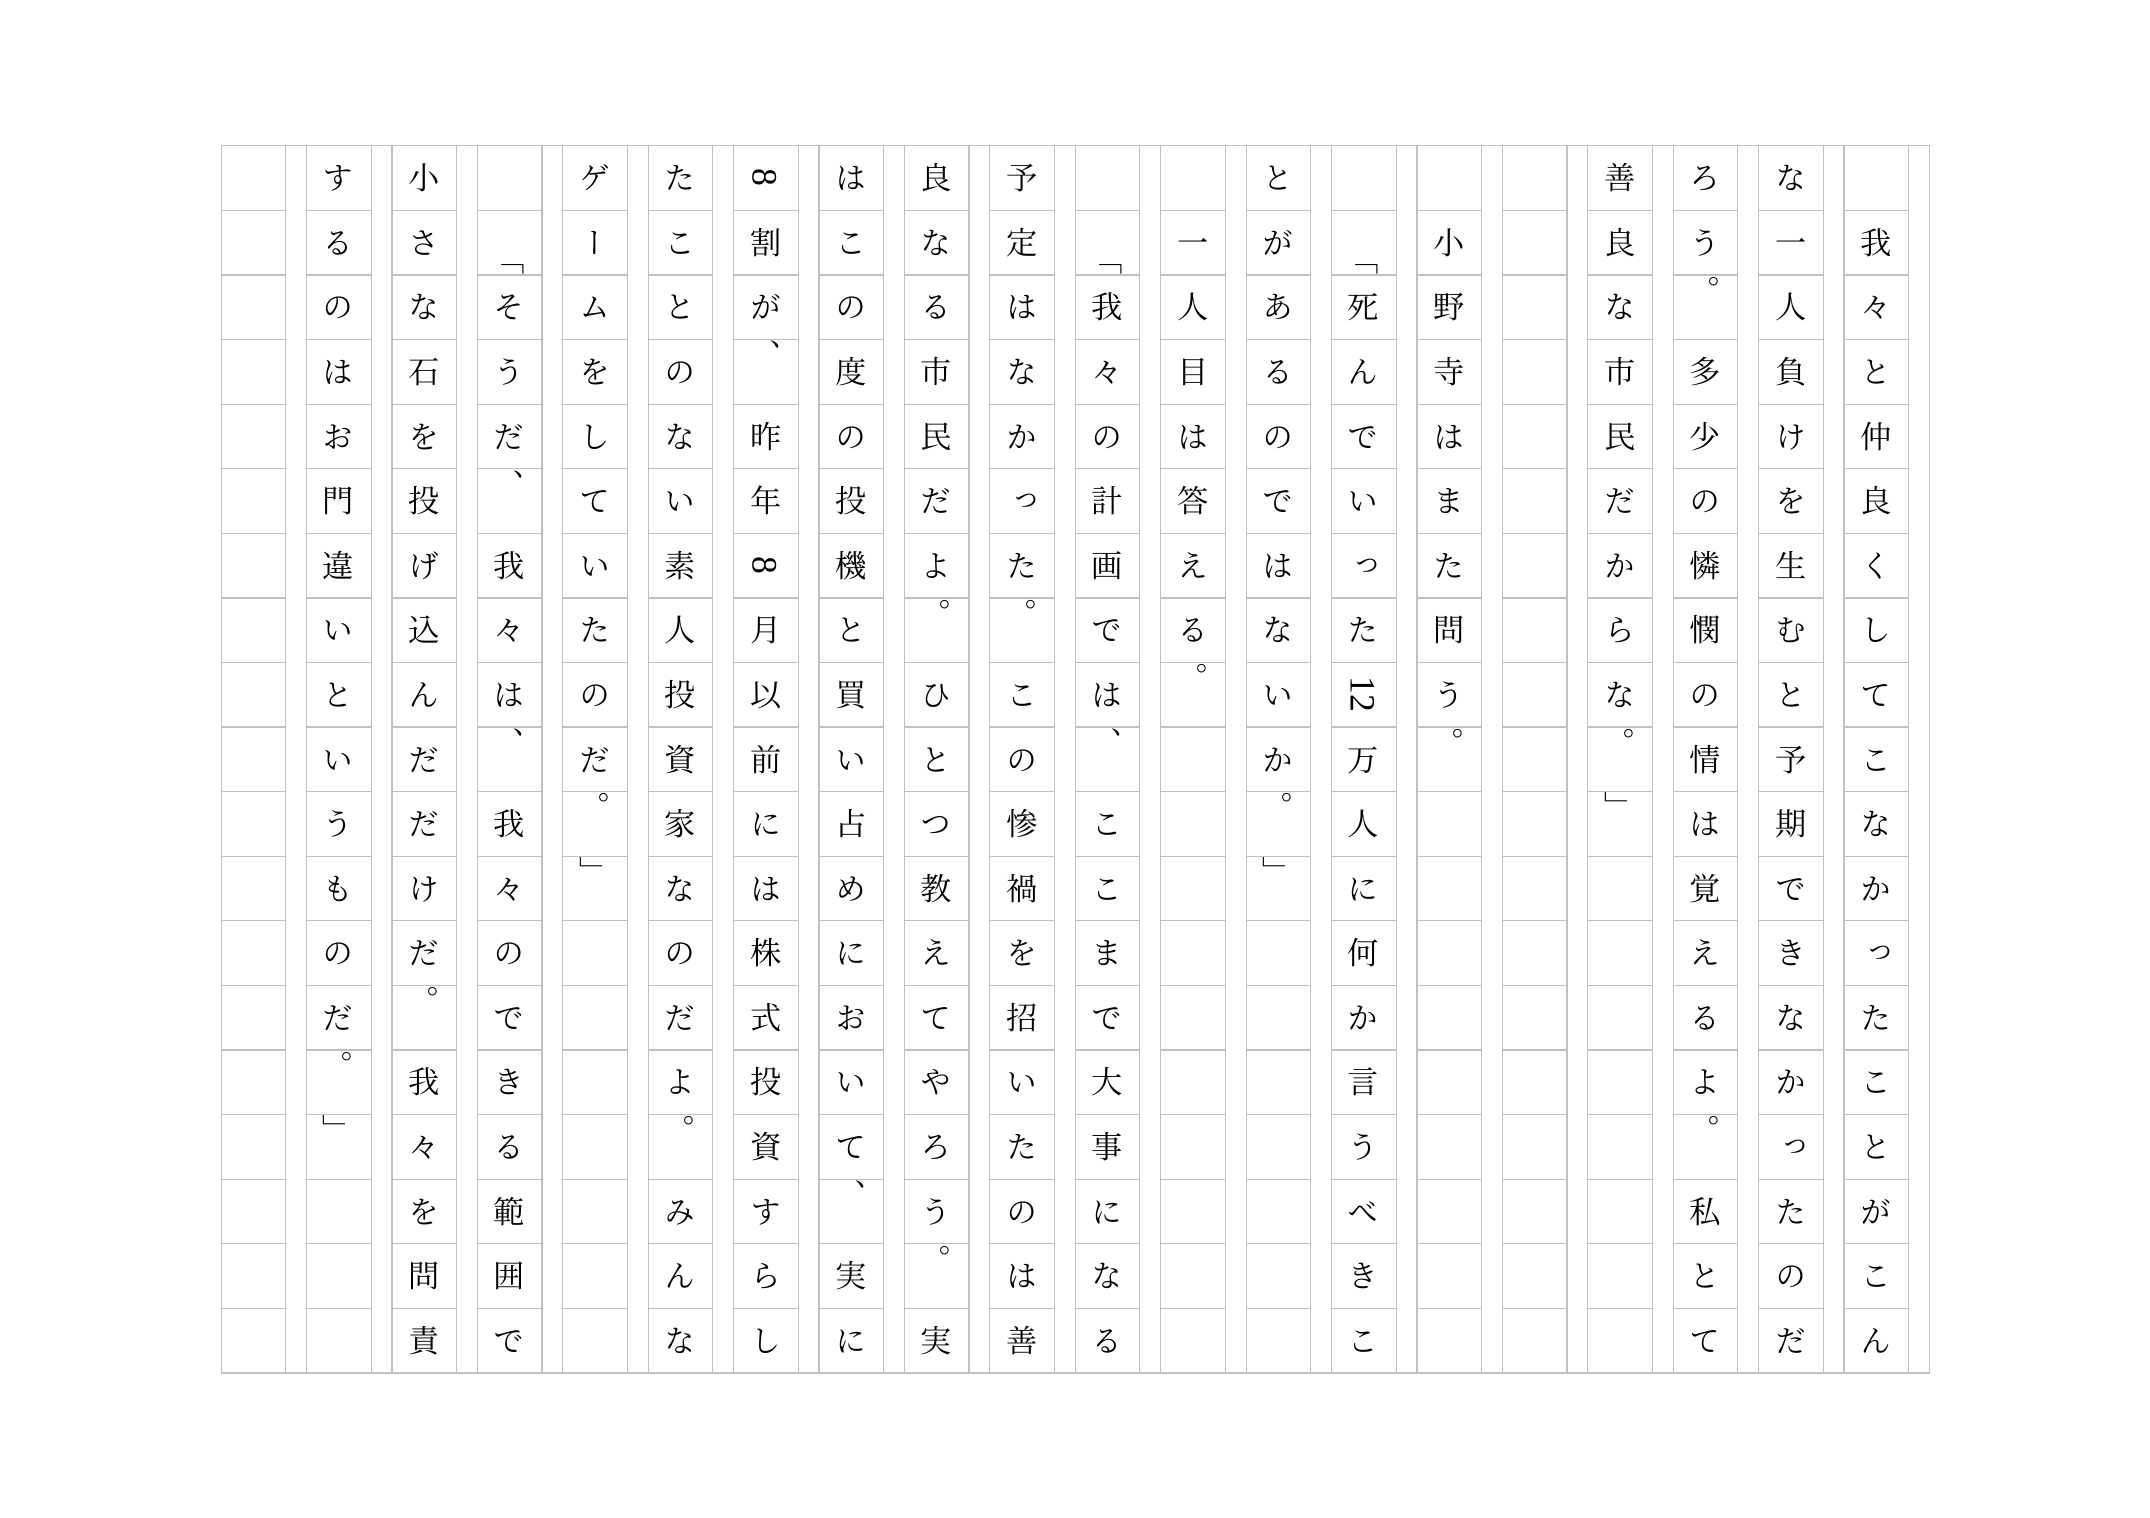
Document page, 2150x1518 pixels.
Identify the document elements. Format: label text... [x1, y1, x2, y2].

text 「我々の計画では、ここまで大事になる予定はなかった。この惨禍を招いたのは善良なる市民だよ。ひとつ教えてやろう。実はこの度の投機と買い占めにおいて、実に8割が、昨年8月以前には株式投資すらしたことのない素人投資家なのだよ。みんなゲームをしていたのだ。」 [563, 792, 627, 856]
text 「死んでいった12万人に何か言うべきことがあるのではないか。」 [1247, 276, 1310, 339]
text 「死んでいった12万人に何か言うべきことがあるのではないか。」 [1397, 146, 1416, 1372]
text 「我々の計画では、ここまで大事になる予定はなかった。この惨禍を招いたのは善良なる市民だよ。ひとつ教えてやろう。実はこの度の投機と買い占めにおいて、実に8割が、昨年8月以前には株式投資すらしたことのない素人投資家なのだよ。みんなゲームをしていたのだ。」 [905, 1309, 968, 1372]
text は [1161, 405, 1225, 468]
text 「我々の計画では、ここまで大事になる予定はなかった。この惨禍を招いたのは善良なる市民だよ。ひとつ教えてやろう。実はこの度の投機と買い占めにおいて、実に8割が、昨年8月以前には株式投資すらしたことのない素人投資家なのだよ。みんなゲームをしていたのだ。」 [990, 1180, 1054, 1243]
text 「そうだ、我々は、我々のできる範囲で小さな石を投げ込んだだけだ。我々を問責するのはお門違いというものだ。」 [478, 857, 541, 920]
text 「我々の計画では、ここまで大事になる予定はなかった。この惨禍を招いたのは善良なる市民だよ。ひとつ教えてやろう。実はこの度の投機と買い占めにおいて、実に8割が、昨年8月以前には株式投資すらしたことのない素人投資家なのだよ。みんなゲームをしていたのだ。」 [649, 599, 712, 662]
text 我々と仲良くしてこなかったことがこんな一人負けを生むと予期できなかったのだろう。多少の憐憫の情は覚えるよ。私とて善良な市民だからな。」 [1674, 728, 1737, 791]
text 我々と仲良くしてこなかったことがこんな一人負けを生むと予期できなかったのだろう。多少の憐憫の情は覚えるよ。私とて善良な市民だからな。」 [1674, 146, 1737, 210]
text 「死んでいった12万人に何か言うべきことがあるのではないか。」 [1332, 986, 1396, 1049]
text 「そうだ、我々は、我々のできる範囲で小さな石を投げ込んだだけだ。我々を問責するのはお門違いというものだ。」 [307, 921, 371, 985]
text [1418, 1180, 1481, 1243]
text 我々と仲良くしてこなかったことがこんな一人負けを生むと予期できなかったのだろう。多少の憐憫の情は覚えるよ。私とて善良な市民だからな。」 [1588, 792, 1652, 856]
text 「そうだ、我々は、我々のできる範囲で小さな石を投げ込んだだけだ。我々を問責するのはお門違いというものだ。」 [393, 921, 456, 985]
text 「死んでいった12万人に何か言うべきことがあるのではないか。」 [1332, 1051, 1396, 1114]
text 。 [1161, 663, 1225, 726]
text 「我々の計画では、ここまで大事になる予定はなかった。この惨禍を招いたのは善良なる市民だよ。ひとつ教えてやろう。実はこの度の投機と買い占めにおいて、実に8割が、昨年8月以前には株式投資すらしたことのない素人投資家なのだよ。みんなゲームをしていたのだ。」 [905, 1244, 968, 1308]
text 「我々の計画では、ここまで大事になる予定はなかった。この惨禍を招いたのは善良なる市民だよ。ひとつ教えてやろう。実はこの度の投機と買い占めにおいて、実に8割が、昨年8月以前には株式投資すらしたことのない素人投資家なのだよ。みんなゲームをしていたのだ。」 [734, 728, 798, 791]
text 「我々の計画では、ここまで大事になる予定はなかった。この惨禍を招いたのは善良なる市民だよ。ひとつ教えてやろう。実はこの度の投機と買い占めにおいて、実に8割が、昨年8月以前には株式投資すらしたことのない素人投資家なのだよ。みんなゲームをしていたのだ。」 [905, 276, 968, 339]
text 「我々の計画では、ここまで大事になる予定はなかった。この惨禍を招いたのは善良なる市民だよ。ひとつ教えてやろう。実はこの度の投機と買い占めにおいて、実に8割が、昨年8月以前には株式投資すらしたことのない素人投資家なのだよ。みんなゲームをしていたのだ。」 [563, 1051, 627, 1114]
text 「我々の計画では、ここまで大事になる予定はなかった。この惨禍を招いたのは善良なる市民だよ。ひとつ教えてやろう。実はこの度の投機と買い占めにおいて、実に8割が、昨年8月以前には株式投資すらしたことのない素人投資家なのだよ。みんなゲームをしていたのだ。」 [905, 728, 968, 791]
text 「我々の計画では、ここまで大事になる予定はなかった。この惨禍を招いたのは善良なる市民だよ。ひとつ教えてやろう。実はこの度の投機と買い占めにおいて、実に8割が、昨年8月以前には株式投資すらしたことのない素人投資家なのだよ。みんなゲームをしていたのだ。」 [905, 146, 968, 210]
text 「我々の計画では、ここまで大事になる予定はなかった。この惨禍を招いたのは善良なる市民だよ。ひとつ教えてやろう。実はこの度の投機と買い占めにおいて、実に8割が、昨年8月以前には株式投資すらしたことのない素人投資家なのだよ。みんなゲームをしていたのだ。」 [734, 1244, 798, 1308]
text 我々と仲良くしてこなかったことがこんな一人負けを生むと予期できなかったのだろう。多少の憐憫の情は覚えるよ。私とて善良な市民だからな。」 [1759, 1180, 1823, 1243]
text 「死んでいった12万人に何か言うべきことがあるのではないか。」 [1247, 1244, 1310, 1308]
text 「我々の計画では、ここまで大事になる予定はなかった。この惨禍を招いたのは善良なる市民だよ。ひとつ教えてやろう。実はこの度の投機と買い占めにおいて、実に8割が、昨年8月以前には株式投資すらしたことのない素人投資家なのだよ。みんなゲームをしていたのだ。」 [734, 276, 798, 339]
text 「そうだ、我々は、我々のできる範囲で小さな石を投げ込んだだけだ。我々を問責するのはお門違いというものだ。」 [307, 1051, 371, 1114]
text 我々と仲良くしてこなかったことがこんな一人負けを生むと予期できなかったのだろう。多少の憐憫の情は覚えるよ。私とて善良な市民だからな。」 [1674, 534, 1737, 597]
text 「我々の計画では、ここまで大事になる予定はなかった。この惨禍を招いたのは善良なる市民だよ。ひとつ教えてやろう。実はこの度の投機と買い占めにおいて、実に8割が、昨年8月以前には株式投資すらしたことのない素人投資家なのだよ。みんなゲームをしていたのだ。」 [734, 792, 798, 856]
text [1161, 1244, 1225, 1308]
text 「そうだ、我々は、我々のできる範囲で小さな石を投げ込んだだけだ。我々を問責するのはお門違いというものだ。」 [307, 1309, 371, 1372]
text 「我々の計画では、ここまで大事になる予定はなかった。この惨禍を招いたのは善良なる市民だよ。ひとつ教えてやろう。実はこの度の投機と買い占めにおいて、実に8割が、昨年8月以前には株式投資すらしたことのない素人投資家なのだよ。みんなゲームをしていたのだ。」 [905, 599, 968, 662]
text 「死んでいった12万人に何か言うべきことがあるのではないか。」 [1247, 211, 1310, 274]
text 「我々の計画では、ここまで大事になる予定はなかった。この惨禍を招いたのは善良なる市民だよ。ひとつ教えてやろう。実はこの度の投機と買い占めにおいて、実に8割が、昨年8月以前には株式投資すらしたことのない素人投資家なのだよ。みんなゲームをしていたのだ。」 [820, 469, 883, 533]
text 「我々の計画では、ここまで大事になる予定はなかった。この惨禍を招いたのは善良なる市民だよ。ひとつ教えてやろう。実はこの度の投機と買い占めにおいて、実に8割が、昨年8月以前には株式投資すらしたことのない素人投資家なのだよ。みんなゲームをしていたのだ。」 [905, 1180, 968, 1243]
text 我々と仲良くしてこなかったことがこんな一人負けを生むと予期できなかったのだろう。多少の憐憫の情は覚えるよ。私とて善良な市民だからな。」 [1588, 1244, 1652, 1308]
text た [1418, 534, 1481, 597]
text 「我々の計画では、ここまで大事になる予定はなかった。この惨禍を招いたのは善良なる市民だよ。ひとつ教えてやろう。実はこの度の投機と買い占めにおいて、実に8割が、昨年8月以前には株式投資すらしたことのない素人投資家なのだよ。みんなゲームをしていたのだ。」 [990, 663, 1054, 726]
text る [1161, 599, 1225, 662]
text 我々と仲良くしてこなかったことがこんな一人負けを生むと予期できなかったのだろう。多少の憐憫の情は覚えるよ。私とて善良な市民だからな。」 [1653, 146, 1673, 1372]
text 「我々の計画では、ここまで大事になる予定はなかった。この惨禍を招いたのは善良なる市民だよ。ひとつ教えてやろう。実はこの度の投機と買い占めにおいて、実に8割が、昨年8月以前には株式投資すらしたことのない素人投資家なのだよ。みんなゲームをしていたのだ。」 [990, 792, 1054, 856]
text 「そうだ、我々は、我々のできる範囲で小さな石を投げ込んだだけだ。我々を問責するのはお門違いというものだ。」 [307, 792, 371, 856]
text 我々と仲良くしてこなかったことがこんな一人負けを生むと予期できなかったのだろう。多少の憐憫の情は覚えるよ。私とて善良な市民だからな。」 [1845, 276, 1908, 339]
text 「我々の計画では、ここまで大事になる予定はなかった。この惨禍を招いたのは善良なる市民だよ。ひとつ教えてやろう。実はこの度の投機と買い占めにおいて、実に8割が、昨年8月以前には株式投資すらしたことのない素人投資家なのだよ。みんなゲームをしていたのだ。」 [734, 599, 798, 662]
text 「そうだ、我々は、我々のできる範囲で小さな石を投げ込んだだけだ。我々を問責するのはお門違いというものだ。」 [372, 146, 391, 1372]
text 我々と仲良くしてこなかったことがこんな一人負けを生むと予期できなかったのだろう。多少の憐憫の情は覚えるよ。私とて善良な市民だからな。」 [1674, 469, 1737, 533]
text 「そうだ、我々は、我々のできる範囲で小さな石を投げ込んだだけだ。我々を問責するのはお門違いというものだ。」 [393, 728, 456, 791]
text 「我々の計画では、ここまで大事になる予定はなかった。この惨禍を招いたのは善良なる市民だよ。ひとつ教えてやろう。実はこの度の投機と買い占めにおいて、実に8割が、昨年8月以前には株式投資すらしたことのない素人投資家なのだよ。みんなゲームをしていたのだ。」 [734, 469, 798, 533]
text 「我々の計画では、ここまで大事になる予定はなかった。この惨禍を招いたのは善良なる市民だよ。ひとつ教えてやろう。実はこの度の投機と買い占めにおいて、実に8割が、昨年8月以前には株式投資すらしたことのない素人投資家なのだよ。みんなゲームをしていたのだ。」 [1076, 276, 1139, 339]
text 「我々の計画では、ここまで大事になる予定はなかった。この惨禍を招いたのは善良なる市民だよ。ひとつ教えてやろう。実はこの度の投機と買い占めにおいて、実に8割が、昨年8月以前には株式投資すらしたことのない素人投資家なのだよ。みんなゲームをしていたのだ。」 [1076, 857, 1139, 920]
text 「そうだ、我々は、我々のできる範囲で小さな石を投げ込んだだけだ。我々を問責するのはお門違いというものだ。」 [307, 986, 371, 1049]
text 我々と仲良くしてこなかったことがこんな一人負けを生むと予期できなかったのだろう。多少の憐憫の情は覚えるよ。私とて善良な市民だからな。」 [1588, 921, 1652, 985]
text 我々と仲良くしてこなかったことがこんな一人負けを生むと予期できなかったのだろう。多少の憐憫の情は覚えるよ。私とて善良な市民だからな。」 [1759, 534, 1823, 597]
text 「我々の計画では、ここまで大事になる予定はなかった。この惨禍を招いたのは善良なる市民だよ。ひとつ教えてやろう。実はこの度の投機と買い占めにおいて、実に8割が、昨年8月以前には株式投資すらしたことのない素人投資家なのだよ。みんなゲームをしていたのだ。」 [820, 340, 883, 404]
text 「死んでいった12万人に何か言うべきことがあるのではないか。」 [1247, 728, 1310, 791]
text 我々と仲良くしてこなかったことがこんな一人負けを生むと予期できなかったのだろう。多少の憐憫の情は覚えるよ。私とて善良な市民だからな。」 [1588, 599, 1652, 662]
text 我々と仲良くしてこなかったことがこんな一人負けを生むと予期できなかったのだろう。多少の憐憫の情は覚えるよ。私とて善良な市民だからな。」 [1588, 663, 1652, 726]
text [1418, 1309, 1481, 1372]
text 「我々の計画では、ここまで大事になる予定はなかった。この惨禍を招いたのは善良なる市民だよ。ひとつ教えてやろう。実はこの度の投機と買い占めにおいて、実に8割が、昨年8月以前には株式投資すらしたことのない素人投資家なのだよ。みんなゲームをしていたのだ。」 [563, 534, 627, 597]
text [1482, 146, 1502, 1372]
text 我々と仲良くしてこなかったことがこんな一人負けを生むと予期できなかったのだろう。多少の憐憫の情は覚えるよ。私とて善良な市民だからな。」 [1759, 1051, 1823, 1114]
text 我々と仲良くしてこなかったことがこんな一人負けを生むと予期できなかったのだろう。多少の憐憫の情は覚えるよ。私とて善良な市民だからな。」 [1674, 1244, 1737, 1308]
text [1161, 921, 1225, 985]
text 我々と仲良くしてこなかったことがこんな一人負けを生むと予期できなかったのだろう。多少の憐憫の情は覚えるよ。私とて善良な市民だからな。」 [1588, 534, 1652, 597]
text 「そうだ、我々は、我々のできる範囲で小さな石を投げ込んだだけだ。我々を問責するのはお門違いというものだ。」 [393, 857, 456, 920]
text 我々と仲良くしてこなかったことがこんな一人負けを生むと予期できなかったのだろう。多少の憐憫の情は覚えるよ。私とて善良な市民だからな。」 [1759, 146, 1823, 210]
text 「我々の計画では、ここまで大事になる予定はなかった。この惨禍を招いたのは善良なる市民だよ。ひとつ教えてやろう。実はこの度の投機と買い占めにおいて、実に8割が、昨年8月以前には株式投資すらしたことのない素人投資家なのだよ。みんなゲームをしていたのだ。」 [734, 857, 798, 920]
text え [1161, 534, 1225, 597]
text 我々と仲良くしてこなかったことがこんな一人負けを生むと予期できなかったのだろう。多少の憐憫の情は覚えるよ。私とて善良な市民だからな。」 [1588, 986, 1652, 1049]
text 我々と仲良くしてこなかったことがこんな一人負けを生むと予期できなかったのだろう。多少の憐憫の情は覚えるよ。私とて善良な市民だからな。」 [1909, 146, 1929, 1372]
text 「そうだ、我々は、我々のできる範囲で小さな石を投げ込んだだけだ。我々を問責するのはお門違いというものだ。」 [393, 1180, 456, 1243]
text 「我々の計画では、ここまで大事になる予定はなかった。この惨禍を招いたのは善良なる市民だよ。ひとつ教えてやろう。実はこの度の投機と買い占めにおいて、実に8割が、昨年8月以前には株式投資すらしたことのない素人投資家なのだよ。みんなゲームをしていたのだ。」 [563, 146, 627, 210]
text 「我々の計画では、ここまで大事になる予定はなかった。この惨禍を招いたのは善良なる市民だよ。ひとつ教えてやろう。実はこの度の投機と買い占めにおいて、実に8割が、昨年8月以前には株式投資すらしたことのない素人投資家なのだよ。みんなゲームをしていたのだ。」 [1076, 1051, 1139, 1114]
text 「我々の計画では、ここまで大事になる予定はなかった。この惨禍を招いたのは善良なる市民だよ。ひとつ教えてやろう。実はこの度の投機と買い占めにおいて、実に8割が、昨年8月以前には株式投資すらしたことのない素人投資家なのだよ。みんなゲームをしていたのだ。」 [734, 146, 798, 210]
text 我々と仲良くしてこなかったことがこんな一人負けを生むと予期できなかったのだろう。多少の憐憫の情は覚えるよ。私とて善良な市民だからな。」 [1588, 728, 1652, 791]
text 我々と仲良くしてこなかったことがこんな一人負けを生むと予期できなかったのだろう。多少の憐憫の情は覚えるよ。私とて善良な市民だからな。」 [1845, 1180, 1908, 1243]
text 「そうだ、我々は、我々のできる範囲で小さな石を投げ込んだだけだ。我々を問責するのはお門違いというものだ。」 [393, 534, 456, 597]
text [1161, 986, 1225, 1049]
text 「我々の計画では、ここまで大事になる予定はなかった。この惨禍を招いたのは善良なる市民だよ。ひとつ教えてやろう。実はこの度の投機と買い占めにおいて、実に8割が、昨年8月以前には株式投資すらしたことのない素人投資家なのだよ。みんなゲームをしていたのだ。」 [990, 857, 1054, 920]
text 「我々の計画では、ここまで大事になる予定はなかった。この惨禍を招いたのは善良なる市民だよ。ひとつ教えてやろう。実はこの度の投機と買い占めにおいて、実に8割が、昨年8月以前には株式投資すらしたことのない素人投資家なのだよ。みんなゲームをしていたのだ。」 [649, 1244, 712, 1308]
text 「死んでいった12万人に何か言うべきことがあるのではないか。」 [1332, 1180, 1396, 1243]
text 「我々の計画では、ここまで大事になる予定はなかった。この惨禍を招いたのは善良なる市民だよ。ひとつ教えてやろう。実はこの度の投機と買い占めにおいて、実に8割が、昨年8月以前には株式投資すらしたことのない素人投資家なのだよ。みんなゲームをしていたのだ。」 [905, 340, 968, 404]
text 「我々の計画では、ここまで大事になる予定はなかった。この惨禍を招いたのは善良なる市民だよ。ひとつ教えてやろう。実はこの度の投機と買い占めにおいて、実に8割が、昨年8月以前には株式投資すらしたことのない素人投資家なのだよ。みんなゲームをしていたのだ。」 [820, 276, 883, 339]
text 我々と仲良くしてこなかったことがこんな一人負けを生むと予期できなかったのだろう。多少の憐憫の情は覚えるよ。私とて善良な市民だからな。」 [1759, 1309, 1823, 1372]
text 「そうだ、我々は、我々のできる範囲で小さな石を投げ込んだだけだ。我々を問責するのはお門違いというものだ。」 [478, 146, 541, 210]
text 「そうだ、我々は、我々のできる範囲で小さな石を投げ込んだだけだ。我々を問責するのはお門違いというものだ。」 [307, 857, 371, 920]
text 我々と仲良くしてこなかったことがこんな一人負けを生むと予期できなかったのだろう。多少の憐憫の情は覚えるよ。私とて善良な市民だからな。」 [1759, 986, 1823, 1049]
text 「我々の計画では、ここまで大事になる予定はなかった。この惨禍を招いたのは善良なる市民だよ。ひとつ教えてやろう。実はこの度の投機と買い占めにおいて、実に8割が、昨年8月以前には株式投資すらしたことのない素人投資家なのだよ。みんなゲームをしていたのだ。」 [649, 792, 712, 856]
text [1418, 857, 1481, 920]
text 「我々の計画では、ここまで大事になる予定はなかった。この惨禍を招いたのは善良なる市民だよ。ひとつ教えてやろう。実はこの度の投機と買い占めにおいて、実に8割が、昨年8月以前には株式投資すらしたことのない素人投資家なのだよ。みんなゲームをしていたのだ。」 [820, 1244, 883, 1308]
text 「そうだ、我々は、我々のできる範囲で小さな石を投げ込んだだけだ。我々を問責するのはお門違いというものだ。」 [478, 1244, 541, 1308]
text 「我々の計画では、ここまで大事になる予定はなかった。この惨禍を招いたのは善良なる市民だよ。ひとつ教えてやろう。実はこの度の投機と買い占めにおいて、実に8割が、昨年8月以前には株式投資すらしたことのない素人投資家なのだよ。みんなゲームをしていたのだ。」 [820, 405, 883, 468]
text 「我々の計画では、ここまで大事になる予定はなかった。この惨禍を招いたのは善良なる市民だよ。ひとつ教えてやろう。実はこの度の投機と買い占めにおいて、実に8割が、昨年8月以前には株式投資すらしたことのない素人投資家なのだよ。みんなゲームをしていたのだ。」 [905, 1115, 968, 1179]
text 我々と仲良くしてこなかったことがこんな一人負けを生むと予期できなかったのだろう。多少の憐憫の情は覚えるよ。私とて善良な市民だからな。」 [1588, 146, 1652, 210]
text [1418, 146, 1481, 210]
text 「そうだ、我々は、我々のできる範囲で小さな石を投げ込んだだけだ。我々を問責するのはお門違いというものだ。」 [478, 534, 541, 597]
text 「我々の計画では、ここまで大事になる予定はなかった。この惨禍を招いたのは善良なる市民だよ。ひとつ教えてやろう。実はこの度の投機と買い占めにおいて、実に8割が、昨年8月以前には株式投資すらしたことのない素人投資家なのだよ。みんなゲームをしていたのだ。」 [1076, 663, 1139, 726]
text 「我々の計画では、ここまで大事になる予定はなかった。この惨禍を招いたのは善良なる市民だよ。ひとつ教えてやろう。実はこの度の投機と買い占めにおいて、実に8割が、昨年8月以前には株式投資すらしたことのない素人投資家なのだよ。みんなゲームをしていたのだ。」 [820, 921, 883, 985]
text 我々と仲良くしてこなかったことがこんな一人負けを生むと予期できなかったのだろう。多少の憐憫の情は覚えるよ。私とて善良な市民だからな。」 [1845, 146, 1908, 210]
text 「そうだ、我々は、我々のできる範囲で小さな石を投げ込んだだけだ。我々を問責するのはお門違いというものだ。」 [307, 534, 371, 597]
text 「我々の計画では、ここまで大事になる予定はなかった。この惨禍を招いたのは善良なる市民だよ。ひとつ教えてやろう。実はこの度の投機と買い占めにおいて、実に8割が、昨年8月以前には株式投資すらしたことのない素人投資家なのだよ。みんなゲームをしていたのだ。」 [563, 405, 627, 468]
text 「そうだ、我々は、我々のできる範囲で小さな石を投げ込んだだけだ。我々を問責するのはお門違いというものだ。」 [478, 921, 541, 985]
text 我々と仲良くしてこなかったことがこんな一人負けを生むと予期できなかったのだろう。多少の憐憫の情は覚えるよ。私とて善良な市民だからな。」 [1845, 534, 1908, 597]
text 「我々の計画では、ここまで大事になる予定はなかった。この惨禍を招いたのは善良なる市民だよ。ひとつ教えてやろう。実はこの度の投機と買い占めにおいて、実に8割が、昨年8月以前には株式投資すらしたことのない素人投資家なのだよ。みんなゲームをしていたのだ。」 [734, 986, 798, 1049]
text 我々と仲良くしてこなかったことがこんな一人負けを生むと予期できなかったのだろう。多少の憐憫の情は覚えるよ。私とて善良な市民だからな。」 [1588, 857, 1652, 920]
text 「我々の計画では、ここまで大事になる予定はなかった。この惨禍を招いたのは善良なる市民だよ。ひとつ教えてやろう。実はこの度の投機と買い占めにおいて、実に8割が、昨年8月以前には株式投資すらしたことのない素人投資家なのだよ。みんなゲームをしていたのだ。」 [820, 1051, 883, 1114]
text 「我々の計画では、ここまで大事になる予定はなかった。この惨禍を招いたのは善良なる市民だよ。ひとつ教えてやろう。実はこの度の投機と買い占めにおいて、実に8割が、昨年8月以前には株式投資すらしたことのない素人投資家なのだよ。みんなゲームをしていたのだ。」 [990, 146, 1054, 210]
text 「我々の計画では、ここまで大事になる予定はなかった。この惨禍を招いたのは善良なる市民だよ。ひとつ教えてやろう。実はこの度の投機と買い占めにおいて、実に8割が、昨年8月以前には株式投資すらしたことのない素人投資家なのだよ。みんなゲームをしていたのだ。」 [563, 469, 627, 533]
text 我々と仲良くしてこなかったことがこんな一人負けを生むと予期できなかったのだろう。多少の憐憫の情は覚えるよ。私とて善良な市民だからな。」 [1588, 340, 1652, 404]
text 「我々の計画では、ここまで大事になる予定はなかった。この惨禍を招いたのは善良なる市民だよ。ひとつ教えてやろう。実はこの度の投機と買い占めにおいて、実に8割が、昨年8月以前には株式投資すらしたことのない素人投資家なのだよ。みんなゲームをしていたのだ。」 [563, 728, 627, 791]
text 我々と仲良くしてこなかったことがこんな一人負けを生むと予期できなかったのだろう。多少の憐憫の情は覚えるよ。私とて善良な市民だからな。」 [1845, 599, 1908, 662]
text 「死んでいった12万人に何か言うべきことがあるのではないか。」 [1332, 1115, 1396, 1179]
text 我々と仲良くしてこなかったことがこんな一人負けを生むと予期できなかったのだろう。多少の憐憫の情は覚えるよ。私とて善良な市民だからな。」 [1674, 1051, 1737, 1114]
text 我々と仲良くしてこなかったことがこんな一人負けを生むと予期できなかったのだろう。多少の憐憫の情は覚えるよ。私とて善良な市民だからな。」 [1759, 599, 1823, 662]
text 「我々の計画では、ここまで大事になる予定はなかった。この惨禍を招いたのは善良なる市民だよ。ひとつ教えてやろう。実はこの度の投機と買い占めにおいて、実に8割が、昨年8月以前には株式投資すらしたことのない素人投資家なのだよ。みんなゲームをしていたのだ。」 [649, 728, 712, 791]
text [1161, 146, 1225, 210]
text 「我々の計画では、ここまで大事になる予定はなかった。この惨禍を招いたのは善良なる市民だよ。ひとつ教えてやろう。実はこの度の投機と買い占めにおいて、実に8割が、昨年8月以前には株式投資すらしたことのない素人投資家なのだよ。みんなゲームをしていたのだ。」 [649, 921, 712, 985]
text 「我々の計画では、ここまで大事になる予定はなかった。この惨禍を招いたのは善良なる市民だよ。ひとつ教えてやろう。実はこの度の投機と買い占めにおいて、実に8割が、昨年8月以前には株式投資すらしたことのない素人投資家なのだよ。みんなゲームをしていたのだ。」 [990, 1115, 1054, 1179]
text 「我々の計画では、ここまで大事になる予定はなかった。この惨禍を招いたのは善良なる市民だよ。ひとつ教えてやろう。実はこの度の投機と買い占めにおいて、実に8割が、昨年8月以前には株式投資すらしたことのない素人投資家なのだよ。みんなゲームをしていたのだ。」 [734, 211, 798, 274]
text 「我々の計画では、ここまで大事になる予定はなかった。この惨禍を招いたのは善良なる市民だよ。ひとつ教えてやろう。実はこの度の投機と買い占めにおいて、実に8割が、昨年8月以前には株式投資すらしたことのない素人投資家なのだよ。みんなゲームをしていたのだ。」 [628, 146, 648, 1372]
text 「我々の計画では、ここまで大事になる予定はなかった。この惨禍を招いたのは善良なる市民だよ。ひとつ教えてやろう。実はこの度の投機と買い占めにおいて、実に8割が、昨年8月以前には株式投資すらしたことのない素人投資家なのだよ。みんなゲームをしていたのだ。」 [820, 211, 883, 274]
text 「我々の計画では、ここまで大事になる予定はなかった。この惨禍を招いたのは善良なる市民だよ。ひとつ教えてやろう。実はこの度の投機と買い占めにおいて、実に8割が、昨年8月以前には株式投資すらしたことのない素人投資家なのだよ。みんなゲームをしていたのだ。」 [990, 211, 1054, 274]
text 「そうだ、我々は、我々のできる範囲で小さな石を投げ込んだだけだ。我々を問責するのはお門違いというものだ。」 [307, 728, 371, 791]
text 「我々の計画では、ここまで大事になる予定はなかった。この惨禍を招いたのは善良なる市民だよ。ひとつ教えてやろう。実はこの度の投機と買い占めにおいて、実に8割が、昨年8月以前には株式投資すらしたことのない素人投資家なのだよ。みんなゲームをしていたのだ。」 [1140, 146, 1160, 1372]
text 「我々の計画では、ここまで大事になる予定はなかった。この惨禍を招いたのは善良なる市民だよ。ひとつ教えてやろう。実はこの度の投機と買い占めにおいて、実に8割が、昨年8月以前には株式投資すらしたことのない素人投資家なのだよ。みんなゲームをしていたのだ。」 [734, 534, 798, 597]
text 「我々の計画では、ここまで大事になる予定はなかった。この惨禍を招いたのは善良なる市民だよ。ひとつ教えてやろう。実はこの度の投機と買い占めにおいて、実に8割が、昨年8月以前には株式投資すらしたことのない素人投資家なのだよ。みんなゲームをしていたのだ。」 [905, 792, 968, 856]
text 「我々の計画では、ここまで大事になる予定はなかった。この惨禍を招いたのは善良なる市民だよ。ひとつ教えてやろう。実はこの度の投機と買い占めにおいて、実に8割が、昨年8月以前には株式投資すらしたことのない素人投資家なのだよ。みんなゲームをしていたのだ。」 [1076, 1309, 1139, 1372]
text 「我々の計画では、ここまで大事になる予定はなかった。この惨禍を招いたのは善良なる市民だよ。ひとつ教えてやろう。実はこの度の投機と買い占めにおいて、実に8割が、昨年8月以前には株式投資すらしたことのない素人投資家なのだよ。みんなゲームをしていたのだ。」 [1076, 599, 1139, 662]
text 「死んでいった12万人に何か言うべきことがあるのではないか。」 [1247, 1309, 1310, 1372]
text 「そうだ、我々は、我々のできる範囲で小さな石を投げ込んだだけだ。我々を問責するのはお門違いというものだ。」 [307, 211, 371, 274]
text 「そうだ、我々は、我々のできる範囲で小さな石を投げ込んだだけだ。我々を問責するのはお門違いというものだ。」 [393, 340, 456, 404]
text 「我々の計画では、ここまで大事になる予定はなかった。この惨禍を招いたのは善良なる市民だよ。ひとつ教えてやろう。実はこの度の投機と買い占めにおいて、実に8割が、昨年8月以前には株式投資すらしたことのない素人投資家なのだよ。みんなゲームをしていたのだ。」 [905, 211, 968, 274]
text 「我々の計画では、ここまで大事になる予定はなかった。この惨禍を招いたのは善良なる市民だよ。ひとつ教えてやろう。実はこの度の投機と買い占めにおいて、実に8割が、昨年8月以前には株式投資すらしたことのない素人投資家なのだよ。みんなゲームをしていたのだ。」 [990, 599, 1054, 662]
text 「我々の計画では、ここまで大事になる予定はなかった。この惨禍を招いたのは善良なる市民だよ。ひとつ教えてやろう。実はこの度の投機と買い占めにおいて、実に8割が、昨年8月以前には株式投資すらしたことのない素人投資家なのだよ。みんなゲームをしていたのだ。」 [820, 599, 883, 662]
text 我々と仲良くしてこなかったことがこんな一人負けを生むと予期できなかったのだろう。多少の憐憫の情は覚えるよ。私とて善良な市民だからな。」 [1845, 1309, 1908, 1372]
text 「我々の計画では、ここまで大事になる予定はなかった。この惨禍を招いたのは善良なる市民だよ。ひとつ教えてやろう。実はこの度の投機と買い占めにおいて、実に8割が、昨年8月以前には株式投資すらしたことのない素人投資家なのだよ。みんなゲームをしていたのだ。」 [713, 146, 733, 1372]
text 我々と仲良くしてこなかったことがこんな一人負けを生むと予期できなかったのだろう。多少の憐憫の情は覚えるよ。私とて善良な市民だからな。」 [1674, 211, 1737, 274]
text 「我々の計画では、ここまで大事になる予定はなかった。この惨禍を招いたのは善良なる市民だよ。ひとつ教えてやろう。実はこの度の投機と買い占めにおいて、実に8割が、昨年8月以前には株式投資すらしたことのない素人投資家なのだよ。みんなゲームをしていたのだ。」 [990, 534, 1054, 597]
text 「我々の計画では、ここまで大事になる予定はなかった。この惨禍を招いたのは善良なる市民だよ。ひとつ教えてやろう。実はこの度の投機と買い占めにおいて、実に8割が、昨年8月以前には株式投資すらしたことのない素人投資家なのだよ。みんなゲームをしていたのだ。」 [905, 469, 968, 533]
text う [1418, 663, 1481, 726]
text [1418, 1051, 1481, 1114]
text 我々と仲良くしてこなかったことがこんな一人負けを生むと予期できなかったのだろう。多少の憐憫の情は覚えるよ。私とて善良な市民だからな。」 [1759, 1115, 1823, 1179]
text 我々と仲良くしてこなかったことがこんな一人負けを生むと予期できなかったのだろう。多少の憐憫の情は覚えるよ。私とて善良な市民だからな。」 [1674, 986, 1737, 1049]
text 「我々の計画では、ここまで大事になる予定はなかった。この惨禍を招いたのは善良なる市民だよ。ひとつ教えてやろう。実はこの度の投機と買い占めにおいて、実に8割が、昨年8月以前には株式投資すらしたことのない素人投資家なのだよ。みんなゲームをしていたのだ。」 [563, 986, 627, 1049]
text 「死んでいった12万人に何か言うべきことがあるのではないか。」 [1332, 792, 1396, 856]
text 我々と仲良くしてこなかったことがこんな一人負けを生むと予期できなかったのだろう。多少の憐憫の情は覚えるよ。私とて善良な市民だからな。」 [1845, 469, 1908, 533]
text 「死んでいった12万人に何か言うべきことがあるのではないか。」 [1247, 146, 1310, 210]
text 「そうだ、我々は、我々のできる範囲で小さな石を投げ込んだだけだ。我々を問責するのはお門違いというものだ。」 [478, 1115, 541, 1179]
text 「死んでいった12万人に何か言うべきことがあるのではないか。」 [1332, 146, 1396, 210]
text 我々と仲良くしてこなかったことがこんな一人負けを生むと予期できなかったのだろう。多少の憐憫の情は覚えるよ。私とて善良な市民だからな。」 [1674, 1180, 1737, 1243]
text 「我々の計画では、ここまで大事になる予定はなかった。この惨禍を招いたのは善良なる市民だよ。ひとつ教えてやろう。実はこの度の投機と買い占めにおいて、実に8割が、昨年8月以前には株式投資すらしたことのない素人投資家なのだよ。みんなゲームをしていたのだ。」 [649, 146, 712, 210]
text 我々と仲良くしてこなかったことがこんな一人負けを生むと予期できなかったのだろう。多少の憐憫の情は覚えるよ。私とて善良な市民だからな。」 [1674, 663, 1737, 726]
text 「そうだ、我々は、我々のできる範囲で小さな石を投げ込んだだけだ。我々を問責するのはお門違いというものだ。」 [478, 728, 541, 791]
text 「死んでいった12万人に何か言うべきことがあるのではないか。」 [1332, 599, 1396, 662]
text 「死んでいった12万人に何か言うべきことがあるのではないか。」 [1247, 857, 1310, 920]
text 「我々の計画では、ここまで大事になる予定はなかった。この惨禍を招いたのは善良なる市民だよ。ひとつ教えてやろう。実はこの度の投機と買い占めにおいて、実に8割が、昨年8月以前には株式投資すらしたことのない素人投資家なのだよ。みんなゲームをしていたのだ。」 [820, 792, 883, 856]
text 我々と仲良くしてこなかったことがこんな一人負けを生むと予期できなかったのだろう。多少の憐憫の情は覚えるよ。私とて善良な市民だからな。」 [1759, 340, 1823, 404]
text 「我々の計画では、ここまで大事になる予定はなかった。この惨禍を招いたのは善良なる市民だよ。ひとつ教えてやろう。実はこの度の投機と買い占めにおいて、実に8割が、昨年8月以前には株式投資すらしたことのない素人投資家なのだよ。みんなゲームをしていたのだ。」 [649, 211, 712, 274]
text 「我々の計画では、ここまで大事になる予定はなかった。この惨禍を招いたのは善良なる市民だよ。ひとつ教えてやろう。実はこの度の投機と買い占めにおいて、実に8割が、昨年8月以前には株式投資すらしたことのない素人投資家なのだよ。みんなゲームをしていたのだ。」 [990, 1244, 1054, 1308]
text 「そうだ、我々は、我々のできる範囲で小さな石を投げ込んだだけだ。我々を問責するのはお門違いというものだ。」 [307, 1180, 371, 1243]
text 「死んでいった12万人に何か言うべきことがあるのではないか。」 [1332, 1244, 1396, 1308]
text 我々と仲良くしてこなかったことがこんな一人負けを生むと予期できなかったのだろう。多少の憐憫の情は覚えるよ。私とて善良な市民だからな。」 [1759, 469, 1823, 533]
text 「そうだ、我々は、我々のできる範囲で小さな石を投げ込んだだけだ。我々を問責するのはお門違いというものだ。」 [393, 663, 456, 726]
text [1161, 1115, 1225, 1179]
text [1161, 728, 1225, 791]
text 「我々の計画では、ここまで大事になる予定はなかった。この惨禍を招いたのは善良なる市民だよ。ひとつ教えてやろう。実はこの度の投機と買い占めにおいて、実に8割が、昨年8月以前には株式投資すらしたことのない素人投資家なのだよ。みんなゲームをしていたのだ。」 [970, 146, 989, 1372]
text 「そうだ、我々は、我々のできる範囲で小さな石を投げ込んだだけだ。我々を問責するのはお門違いというものだ。」 [478, 1051, 541, 1114]
text 「我々の計画では、ここまで大事になる予定はなかった。この惨禍を招いたのは善良なる市民だよ。ひとつ教えてやろう。実はこの度の投機と買い占めにおいて、実に8割が、昨年8月以前には株式投資すらしたことのない素人投資家なのだよ。みんなゲームをしていたのだ。」 [649, 1309, 712, 1372]
text 「我々の計画では、ここまで大事になる予定はなかった。この惨禍を招いたのは善良なる市民だよ。ひとつ教えてやろう。実はこの度の投機と買い占めにおいて、実に8割が、昨年8月以前には株式投資すらしたことのない素人投資家なのだよ。みんなゲームをしていたのだ。」 [1076, 211, 1139, 274]
text 「我々の計画では、ここまで大事になる予定はなかった。この惨禍を招いたのは善良なる市民だよ。ひとつ教えてやろう。実はこの度の投機と買い占めにおいて、実に8割が、昨年8月以前には株式投資すらしたことのない素人投資家なのだよ。みんなゲームをしていたのだ。」 [820, 663, 883, 726]
text 我々と仲良くしてこなかったことがこんな一人負けを生むと予期できなかったのだろう。多少の憐憫の情は覚えるよ。私とて善良な市民だからな。」 [1674, 599, 1737, 662]
text 一 [1161, 211, 1225, 274]
text 我々と仲良くしてこなかったことがこんな一人負けを生むと予期できなかったのだろう。多少の憐憫の情は覚えるよ。私とて善良な市民だからな。」 [1759, 1244, 1823, 1308]
text 「我々の計画では、ここまで大事になる予定はなかった。この惨禍を招いたのは善良なる市民だよ。ひとつ教えてやろう。実はこの度の投機と買い占めにおいて、実に8割が、昨年8月以前には株式投資すらしたことのない素人投資家なのだよ。みんなゲームをしていたのだ。」 [990, 1051, 1054, 1114]
text 「我々の計画では、ここまで大事になる予定はなかった。この惨禍を招いたのは善良なる市民だよ。ひとつ教えてやろう。実はこの度の投機と買い占めにおいて、実に8割が、昨年8月以前には株式投資すらしたことのない素人投資家なのだよ。みんなゲームをしていたのだ。」 [1076, 792, 1139, 856]
text 「我々の計画では、ここまで大事になる予定はなかった。この惨禍を招いたのは善良なる市民だよ。ひとつ教えてやろう。実はこの度の投機と買い占めにおいて、実に8割が、昨年8月以前には株式投資すらしたことのない素人投資家なのだよ。みんなゲームをしていたのだ。」 [649, 405, 712, 468]
text 我々と仲良くしてこなかったことがこんな一人負けを生むと予期できなかったのだろう。多少の憐憫の情は覚えるよ。私とて善良な市民だからな。」 [1674, 792, 1737, 856]
text 「我々の計画では、ここまで大事になる予定はなかった。この惨禍を招いたのは善良なる市民だよ。ひとつ教えてやろう。実はこの度の投機と買い占めにおいて、実に8割が、昨年8月以前には株式投資すらしたことのない素人投資家なのだよ。みんなゲームをしていたのだ。」 [649, 986, 712, 1049]
text 「我々の計画では、ここまで大事になる予定はなかった。この惨禍を招いたのは善良なる市民だよ。ひとつ教えてやろう。実はこの度の投機と買い占めにおいて、実に8割が、昨年8月以前には株式投資すらしたことのない素人投資家なのだよ。みんなゲームをしていたのだ。」 [563, 921, 627, 985]
text 「そうだ、我々は、我々のできる範囲で小さな石を投げ込んだだけだ。我々を問責するのはお門違いというものだ。」 [307, 1244, 371, 1308]
text 「そうだ、我々は、我々のできる範囲で小さな石を投げ込んだだけだ。我々を問責するのはお門違いというものだ。」 [543, 146, 562, 1372]
text 寺 [1418, 340, 1481, 404]
text 「そうだ、我々は、我々のできる範囲で小さな石を投げ込んだだけだ。我々を問責するのはお門違いというものだ。」 [478, 663, 541, 726]
text 「我々の計画では、ここまで大事になる予定はなかった。この惨禍を招いたのは善良なる市民だよ。ひとつ教えてやろう。実はこの度の投機と買い占めにおいて、実に8割が、昨年8月以前には株式投資すらしたことのない素人投資家なのだよ。みんなゲームをしていたのだ。」 [1076, 1244, 1139, 1308]
text 我々と仲良くしてこなかったことがこんな一人負けを生むと予期できなかったのだろう。多少の憐憫の情は覚えるよ。私とて善良な市民だからな。」 [1759, 211, 1823, 274]
text 「我々の計画では、ここまで大事になる予定はなかった。この惨禍を招いたのは善良なる市民だよ。ひとつ教えてやろう。実はこの度の投機と買い占めにおいて、実に8割が、昨年8月以前には株式投資すらしたことのない素人投資家なのだよ。みんなゲームをしていたのだ。」 [1076, 1115, 1139, 1179]
text 「我々の計画では、ここまで大事になる予定はなかった。この惨禍を招いたのは善良なる市民だよ。ひとつ教えてやろう。実はこの度の投機と買い占めにおいて、実に8割が、昨年8月以前には株式投資すらしたことのない素人投資家なのだよ。みんなゲームをしていたのだ。」 [905, 663, 968, 726]
text 答 [1161, 469, 1225, 533]
text 我々と仲良くしてこなかったことがこんな一人負けを生むと予期できなかったのだろう。多少の憐憫の情は覚えるよ。私とて善良な市民だからな。」 [1845, 1244, 1908, 1308]
text 「そうだ、我々は、我々のできる範囲で小さな石を投げ込んだだけだ。我々を問責するのはお門違いというものだ。」 [307, 1115, 371, 1179]
text 「そうだ、我々は、我々のできる範囲で小さな石を投げ込んだだけだ。我々を問責するのはお門違いというものだ。」 [307, 469, 371, 533]
text 我々と仲良くしてこなかったことがこんな一人負けを生むと予期できなかったのだろう。多少の憐憫の情は覚えるよ。私とて善良な市民だからな。」 [1845, 986, 1908, 1049]
text [1418, 1115, 1481, 1179]
text 我々と仲良くしてこなかったことがこんな一人負けを生むと予期できなかったのだろう。多少の憐憫の情は覚えるよ。私とて善良な市民だからな。」 [1588, 276, 1652, 339]
text 野 [1418, 276, 1481, 339]
text 「死んでいった12万人に何か言うべきことがあるのではないか。」 [1311, 146, 1331, 1372]
text 我々と仲良くしてこなかったことがこんな一人負けを生むと予期できなかったのだろう。多少の憐憫の情は覚えるよ。私とて善良な市民だからな。」 [1674, 857, 1737, 920]
text 「死んでいった12万人に何か言うべきことがあるのではないか。」 [1247, 534, 1310, 597]
text 「そうだ、我々は、我々のできる範囲で小さな石を投げ込んだだけだ。我々を問責するのはお門違いというものだ。」 [307, 340, 371, 404]
text 我々と仲良くしてこなかったことがこんな一人負けを生むと予期できなかったのだろう。多少の憐憫の情は覚えるよ。私とて善良な市民だからな。」 [1759, 405, 1823, 468]
text 「我々の計画では、ここまで大事になる予定はなかった。この惨禍を招いたのは善良なる市民だよ。ひとつ教えてやろう。実はこの度の投機と買い占めにおいて、実に8割が、昨年8月以前には株式投資すらしたことのない素人投資家なのだよ。みんなゲームをしていたのだ。」 [649, 469, 712, 533]
text [1161, 1180, 1225, 1243]
text 「死んでいった12万人に何か言うべきことがあるのではないか。」 [1332, 1309, 1396, 1372]
text 「我々の計画では、ここまで大事になる予定はなかった。この惨禍を招いたのは善良なる市民だよ。ひとつ教えてやろう。実はこの度の投機と買い占めにおいて、実に8割が、昨年8月以前には株式投資すらしたことのない素人投資家なのだよ。みんなゲームをしていたのだ。」 [905, 921, 968, 985]
text 「我々の計画では、ここまで大事になる予定はなかった。この惨禍を招いたのは善良なる市民だよ。ひとつ教えてやろう。実はこの度の投機と買い占めにおいて、実に8割が、昨年8月以前には株式投資すらしたことのない素人投資家なのだよ。みんなゲームをしていたのだ。」 [820, 1309, 883, 1372]
text 「そうだ、我々は、我々のできる範囲で小さな石を投げ込んだだけだ。我々を問責するのはお門違いというものだ。」 [478, 276, 541, 339]
text 「我々の計画では、ここまで大事になる予定はなかった。この惨禍を招いたのは善良なる市民だよ。ひとつ教えてやろう。実はこの度の投機と買い占めにおいて、実に8割が、昨年8月以前には株式投資すらしたことのない素人投資家なのだよ。みんなゲームをしていたのだ。」 [649, 1115, 712, 1179]
text 「死んでいった12万人に何か言うべきことがあるのではないか。」 [1332, 663, 1396, 726]
text 「我々の計画では、ここまで大事になる予定はなかった。この惨禍を招いたのは善良なる市民だよ。ひとつ教えてやろう。実はこの度の投機と買い占めにおいて、実に8割が、昨年8月以前には株式投資すらしたことのない素人投資家なのだよ。みんなゲームをしていたのだ。」 [884, 146, 904, 1372]
text 我々と仲良くしてこなかったことがこんな一人負けを生むと予期できなかったのだろう。多少の憐憫の情は覚えるよ。私とて善良な市民だからな。」 [1674, 340, 1737, 404]
text 「死んでいった12万人に何か言うべきことがあるのではないか。」 [1247, 340, 1310, 404]
text 「そうだ、我々は、我々のできる範囲で小さな石を投げ込んだだけだ。我々を問責するのはお門違いというものだ。」 [478, 599, 541, 662]
text 「死んでいった12万人に何か言うべきことがあるのではないか。」 [1247, 792, 1310, 856]
text 人 [1161, 276, 1225, 339]
text 「そうだ、我々は、我々のできる範囲で小さな石を投げ込んだだけだ。我々を問責するのはお門違いというものだ。」 [307, 405, 371, 468]
text 「我々の計画では、ここまで大事になる予定はなかった。この惨禍を招いたのは善良なる市民だよ。ひとつ教えてやろう。実はこの度の投機と買い占めにおいて、実に8割が、昨年8月以前には株式投資すらしたことのない素人投資家なのだよ。みんなゲームをしていたのだ。」 [563, 211, 627, 274]
text 「我々の計画では、ここまで大事になる予定はなかった。この惨禍を招いたのは善良なる市民だよ。ひとつ教えてやろう。実はこの度の投機と買い占めにおいて、実に8割が、昨年8月以前には株式投資すらしたことのない素人投資家なのだよ。みんなゲームをしていたのだ。」 [563, 1309, 627, 1372]
text 「そうだ、我々は、我々のできる範囲で小さな石を投げ込んだだけだ。我々を問責するのはお門違いというものだ。」 [478, 211, 541, 274]
text 「そうだ、我々は、我々のできる範囲で小さな石を投げ込んだだけだ。我々を問責するのはお門違いというものだ。」 [478, 340, 541, 404]
text [1161, 1309, 1225, 1372]
text 我々と仲良くしてこなかったことがこんな一人負けを生むと予期できなかったのだろう。多少の憐憫の情は覚えるよ。私とて善良な市民だからな。」 [1845, 1051, 1908, 1114]
text 。 [1418, 728, 1481, 791]
text 「そうだ、我々は、我々のできる範囲で小さな石を投げ込んだだけだ。我々を問責するのはお門違いというものだ。」 [393, 1309, 456, 1372]
text は [1418, 405, 1481, 468]
text 「我々の計画では、ここまで大事になる予定はなかった。この惨禍を招いたのは善良なる市民だよ。ひとつ教えてやろう。実はこの度の投機と買い占めにおいて、実に8割が、昨年8月以前には株式投資すらしたことのない素人投資家なのだよ。みんなゲームをしていたのだ。」 [1076, 921, 1139, 985]
text 「我々の計画では、ここまで大事になる予定はなかった。この惨禍を招いたのは善良なる市民だよ。ひとつ教えてやろう。実はこの度の投機と買い占めにおいて、実に8割が、昨年8月以前には株式投資すらしたことのない素人投資家なのだよ。みんなゲームをしていたのだ。」 [990, 469, 1054, 533]
text 「我々の計画では、ここまで大事になる予定はなかった。この惨禍を招いたのは善良なる市民だよ。ひとつ教えてやろう。実はこの度の投機と買い占めにおいて、実に8割が、昨年8月以前には株式投資すらしたことのない素人投資家なのだよ。みんなゲームをしていたのだ。」 [990, 921, 1054, 985]
text 我々と仲良くしてこなかったことがこんな一人負けを生むと予期できなかったのだろう。多少の憐憫の情は覚えるよ。私とて善良な市民だからな。」 [1845, 663, 1908, 726]
text 「そうだ、我々は、我々のできる範囲で小さな石を投げ込んだだけだ。我々を問責するのはお門違いというものだ。」 [393, 1115, 456, 1179]
text 「死んでいった12万人に何か言うべきことがあるのではないか。」 [1247, 599, 1310, 662]
text 「そうだ、我々は、我々のできる範囲で小さな石を投げ込んだだけだ。我々を問責するのはお門違いというものだ。」 [393, 1051, 456, 1114]
text 「我々の計画では、ここまで大事になる予定はなかった。この惨禍を招いたのは善良なる市民だよ。ひとつ教えてやろう。実はこの度の投機と買い占めにおいて、実に8割が、昨年8月以前には株式投資すらしたことのない素人投資家なのだよ。みんなゲームをしていたのだ。」 [563, 1180, 627, 1243]
text 「そうだ、我々は、我々のできる範囲で小さな石を投げ込んだだけだ。我々を問責するのはお門違いというものだ。」 [393, 792, 456, 856]
text 我々と仲良くしてこなかったことがこんな一人負けを生むと予期できなかったのだろう。多少の憐憫の情は覚えるよ。私とて善良な市民だからな。」 [1759, 792, 1823, 856]
text 我々と仲良くしてこなかったことがこんな一人負けを生むと予期できなかったのだろう。多少の憐憫の情は覚えるよ。私とて善良な市民だからな。」 [1845, 857, 1908, 920]
text 「死んでいった12万人に何か言うべきことがあるのではないか。」 [1332, 276, 1396, 339]
text 「そうだ、我々は、我々のできる範囲で小さな石を投げ込んだだけだ。我々を問責するのはお門違いというものだ。」 [393, 599, 456, 662]
text 「そうだ、我々は、我々のできる範囲で小さな石を投げ込んだだけだ。我々を問責するのはお門違いというものだ。」 [478, 405, 541, 468]
text 「我々の計画では、ここまで大事になる予定はなかった。この惨禍を招いたのは善良なる市民だよ。ひとつ教えてやろう。実はこの度の投機と買い占めにおいて、実に8割が、昨年8月以前には株式投資すらしたことのない素人投資家なのだよ。みんなゲームをしていたのだ。」 [563, 1115, 627, 1179]
text 「死んでいった12万人に何か言うべきことがあるのではないか。」 [1332, 534, 1396, 597]
text 「そうだ、我々は、我々のできる範囲で小さな石を投げ込んだだけだ。我々を問責するのはお門違いというものだ。」 [393, 211, 456, 274]
text 「我々の計画では、ここまで大事になる予定はなかった。この惨禍を招いたのは善良なる市民だよ。ひとつ教えてやろう。実はこの度の投機と買い占めにおいて、実に8割が、昨年8月以前には株式投資すらしたことのない素人投資家なのだよ。みんなゲームをしていたのだ。」 [734, 1051, 798, 1114]
text 「死んでいった12万人に何か言うべきことがあるのではないか。」 [1332, 469, 1396, 533]
text 「そうだ、我々は、我々のできる範囲で小さな石を投げ込んだだけだ。我々を問責するのはお門違いというものだ。」 [393, 405, 456, 468]
text 「そうだ、我々は、我々のできる範囲で小さな石を投げ込んだだけだ。我々を問責するのはお門違いというものだ。」 [307, 599, 371, 662]
text 「我々の計画では、ここまで大事になる予定はなかった。この惨禍を招いたのは善良なる市民だよ。ひとつ教えてやろう。実はこの度の投機と買い占めにおいて、実に8割が、昨年8月以前には株式投資すらしたことのない素人投資家なのだよ。みんなゲームをしていたのだ。」 [820, 857, 883, 920]
text 「死んでいった12万人に何か言うべきことがあるのではないか。」 [1247, 663, 1310, 726]
text 「死んでいった12万人に何か言うべきことがあるのではないか。」 [1247, 921, 1310, 985]
text ま [1418, 469, 1481, 533]
text 「我々の計画では、ここまで大事になる予定はなかった。この惨禍を招いたのは善良なる市民だよ。ひとつ教えてやろう。実はこの度の投機と買い占めにおいて、実に8割が、昨年8月以前には株式投資すらしたことのない素人投資家なのだよ。みんなゲームをしていたのだ。」 [1076, 1180, 1139, 1243]
text 「我々の計画では、ここまで大事になる予定はなかった。この惨禍を招いたのは善良なる市民だよ。ひとつ教えてやろう。実はこの度の投機と買い占めにおいて、実に8割が、昨年8月以前には株式投資すらしたことのない素人投資家なのだよ。みんなゲームをしていたのだ。」 [734, 405, 798, 468]
text 「我々の計画では、ここまで大事になる予定はなかった。この惨禍を招いたのは善良なる市民だよ。ひとつ教えてやろう。実はこの度の投機と買い占めにおいて、実に8割が、昨年8月以前には株式投資すらしたことのない素人投資家なのだよ。みんなゲームをしていたのだ。」 [820, 728, 883, 791]
text 我々と仲良くしてこなかったことがこんな一人負けを生むと予期できなかったのだろう。多少の憐憫の情は覚えるよ。私とて善良な市民だからな。」 [1674, 921, 1737, 985]
text 「そうだ、我々は、我々のできる範囲で小さな石を投げ込んだだけだ。我々を問責するのはお門違いというものだ。」 [393, 146, 456, 210]
text 我々と仲良くしてこなかったことがこんな一人負けを生むと予期できなかったのだろう。多少の憐憫の情は覚えるよ。私とて善良な市民だからな。」 [1588, 405, 1652, 468]
text 「我々の計画では、ここまで大事になる予定はなかった。この惨禍を招いたのは善良なる市民だよ。ひとつ教えてやろう。実はこの度の投機と買い占めにおいて、実に8割が、昨年8月以前には株式投資すらしたことのない素人投資家なのだよ。みんなゲームをしていたのだ。」 [799, 146, 818, 1372]
text 「我々の計画では、ここまで大事になる予定はなかった。この惨禍を招いたのは善良なる市民だよ。ひとつ教えてやろう。実はこの度の投機と買い占めにおいて、実に8割が、昨年8月以前には株式投資すらしたことのない素人投資家なのだよ。みんなゲームをしていたのだ。」 [820, 986, 883, 1049]
text 「死んでいった12万人に何か言うべきことがあるのではないか。」 [1247, 1115, 1310, 1179]
text 「我々の計画では、ここまで大事になる予定はなかった。この惨禍を招いたのは善良なる市民だよ。ひとつ教えてやろう。実はこの度の投機と買い占めにおいて、実に8割が、昨年8月以前には株式投資すらしたことのない素人投資家なのだよ。みんなゲームをしていたのだ。」 [905, 857, 968, 920]
text 我々と仲良くしてこなかったことがこんな一人負けを生むと予期できなかったのだろう。多少の憐憫の情は覚えるよ。私とて善良な市民だからな。」 [1845, 340, 1908, 404]
text 「我々の計画では、ここまで大事になる予定はなかった。この惨禍を招いたのは善良なる市民だよ。ひとつ教えてやろう。実はこの度の投機と買い占めにおいて、実に8割が、昨年8月以前には株式投資すらしたことのない素人投資家なのだよ。みんなゲームをしていたのだ。」 [649, 663, 712, 726]
text 我々と仲良くしてこなかったことがこんな一人負けを生むと予期できなかったのだろう。多少の憐憫の情は覚えるよ。私とて善良な市民だからな。」 [1674, 276, 1737, 339]
text 「我々の計画では、ここまで大事になる予定はなかった。この惨禍を招いたのは善良なる市民だよ。ひとつ教えてやろう。実はこの度の投機と買い占めにおいて、実に8割が、昨年8月以前には株式投資すらしたことのない素人投資家なのだよ。みんなゲームをしていたのだ。」 [905, 986, 968, 1049]
text 「我々の計画では、ここまで大事になる予定はなかった。この惨禍を招いたのは善良なる市民だよ。ひとつ教えてやろう。実はこの度の投機と買い占めにおいて、実に8割が、昨年8月以前には株式投資すらしたことのない素人投資家なのだよ。みんなゲームをしていたのだ。」 [563, 340, 627, 404]
text 「我々の計画では、ここまで大事になる予定はなかった。この惨禍を招いたのは善良なる市民だよ。ひとつ教えてやろう。実はこの度の投機と買い占めにおいて、実に8割が、昨年8月以前には株式投資すらしたことのない素人投資家なのだよ。みんなゲームをしていたのだ。」 [905, 405, 968, 468]
text 「そうだ、我々は、我々のできる範囲で小さな石を投げ込んだだけだ。我々を問責するのはお門違いというものだ。」 [393, 986, 456, 1049]
text 「死んでいった12万人に何か言うべきことがあるのではないか。」 [1247, 1180, 1310, 1243]
text 我々と仲良くしてこなかったことがこんな一人負けを生むと予期できなかったのだろう。多少の憐憫の情は覚えるよ。私とて善良な市民だからな。」 [1588, 1180, 1652, 1243]
text 「そうだ、我々は、我々のできる範囲で小さな石を投げ込んだだけだ。我々を問責するのはお門違いというものだ。」 [393, 469, 456, 533]
text 「我々の計画では、ここまで大事になる予定はなかった。この惨禍を招いたのは善良なる市民だよ。ひとつ教えてやろう。実はこの度の投機と買い占めにおいて、実に8割が、昨年8月以前には株式投資すらしたことのない素人投資家なのだよ。みんなゲームをしていたのだ。」 [563, 857, 627, 920]
text 「我々の計画では、ここまで大事になる予定はなかった。この惨禍を招いたのは善良なる市民だよ。ひとつ教えてやろう。実はこの度の投機と買い占めにおいて、実に8割が、昨年8月以前には株式投資すらしたことのない素人投資家なのだよ。みんなゲームをしていたのだ。」 [734, 921, 798, 985]
text 「そうだ、我々は、我々のできる範囲で小さな石を投げ込んだだけだ。我々を問責するのはお門違いというものだ。」 [393, 1244, 456, 1308]
text 「そうだ、我々は、我々のできる範囲で小さな石を投げ込んだだけだ。我々を問責するのはお門違いというものだ。」 [307, 146, 371, 210]
text 「我々の計画では、ここまで大事になる予定はなかった。この惨禍を招いたのは善良なる市民だよ。ひとつ教えてやろう。実はこの度の投機と買い占めにおいて、実に8割が、昨年8月以前には株式投資すらしたことのない素人投資家なのだよ。みんなゲームをしていたのだ。」 [734, 340, 798, 404]
text 我々と仲良くしてこなかったことがこんな一人負けを生むと予期できなかったのだろう。多少の憐憫の情は覚えるよ。私とて善良な市民だからな。」 [1759, 276, 1823, 339]
text 「我々の計画では、ここまで大事になる予定はなかった。この惨禍を招いたのは善良なる市民だよ。ひとつ教えてやろう。実はこの度の投機と買い占めにおいて、実に8割が、昨年8月以前には株式投資すらしたことのない素人投資家なのだよ。みんなゲームをしていたのだ。」 [649, 1051, 712, 1114]
text [1161, 857, 1225, 920]
text 「そうだ、我々は、我々のできる範囲で小さな石を投げ込んだだけだ。我々を問責するのはお門違いというものだ。」 [478, 1309, 541, 1372]
text 「そうだ、我々は、我々のできる範囲で小さな石を投げ込んだだけだ。我々を問責するのはお門違いというものだ。」 [457, 146, 477, 1372]
text 「我々の計画では、ここまで大事になる予定はなかった。この惨禍を招いたのは善良なる市民だよ。ひとつ教えてやろう。実はこの度の投機と買い占めにおいて、実に8割が、昨年8月以前には株式投資すらしたことのない素人投資家なのだよ。みんなゲームをしていたのだ。」 [1076, 146, 1139, 210]
text 「我々の計画では、ここまで大事になる予定はなかった。この惨禍を招いたのは善良なる市民だよ。ひとつ教えてやろう。実はこの度の投機と買い占めにおいて、実に8割が、昨年8月以前には株式投資すらしたことのない素人投資家なのだよ。みんなゲームをしていたのだ。」 [734, 1180, 798, 1243]
text 「我々の計画では、ここまで大事になる予定はなかった。この惨禍を招いたのは善良なる市民だよ。ひとつ教えてやろう。実はこの度の投機と買い占めにおいて、実に8割が、昨年8月以前には株式投資すらしたことのない素人投資家なのだよ。みんなゲームをしていたのだ。」 [1076, 405, 1139, 468]
text 「我々の計画では、ここまで大事になる予定はなかった。この惨禍を招いたのは善良なる市民だよ。ひとつ教えてやろう。実はこの度の投機と買い占めにおいて、実に8割が、昨年8月以前には株式投資すらしたことのない素人投資家なのだよ。みんなゲームをしていたのだ。」 [563, 1244, 627, 1308]
text 「そうだ、我々は、我々のできる範囲で小さな石を投げ込んだだけだ。我々を問責するのはお門違いというものだ。」 [307, 663, 371, 726]
text 「我々の計画では、ここまで大事になる予定はなかった。この惨禍を招いたのは善良なる市民だよ。ひとつ教えてやろう。実はこの度の投機と買い占めにおいて、実に8割が、昨年8月以前には株式投資すらしたことのない素人投資家なのだよ。みんなゲームをしていたのだ。」 [649, 857, 712, 920]
text 「死んでいった12万人に何か言うべきことがあるのではないか。」 [1332, 728, 1396, 791]
text 「我々の計画では、ここまで大事になる予定はなかった。この惨禍を招いたのは善良なる市民だよ。ひとつ教えてやろう。実はこの度の投機と買い占めにおいて、実に8割が、昨年8月以前には株式投資すらしたことのない素人投資家なのだよ。みんなゲームをしていたのだ。」 [1076, 469, 1139, 533]
text 我々と仲良くしてこなかったことがこんな一人負けを生むと予期できなかったのだろう。多少の憐憫の情は覚えるよ。私とて善良な市民だからな。」 [1845, 728, 1908, 791]
text 「死んでいった12万人に何か言うべきことがあるのではないか。」 [1332, 921, 1396, 985]
text 我々と仲良くしてこなかったことがこんな一人負けを生むと予期できなかったのだろう。多少の憐憫の情は覚えるよ。私とて善良な市民だからな。」 [1845, 921, 1908, 985]
text 「そうだ、我々は、我々のできる範囲で小さな石を投げ込んだだけだ。我々を問責するのはお門違いというものだ。」 [478, 792, 541, 856]
text [1161, 792, 1225, 856]
text [1418, 792, 1481, 856]
text [1161, 1051, 1225, 1114]
text 我々と仲良くしてこなかったことがこんな一人負けを生むと予期できなかったのだろう。多少の憐憫の情は覚えるよ。私とて善良な市民だからな。」 [1588, 1309, 1652, 1372]
text 「そうだ、我々は、我々のできる範囲で小さな石を投げ込んだだけだ。我々を問責するのはお門違いというものだ。」 [393, 276, 456, 339]
text 我々と仲良くしてこなかったことがこんな一人負けを生むと予期できなかったのだろう。多少の憐憫の情は覚えるよ。私とて善良な市民だからな。」 [1738, 146, 1758, 1372]
text 「我々の計画では、ここまで大事になる予定はなかった。この惨禍を招いたのは善良なる市民だよ。ひとつ教えてやろう。実はこの度の投機と買い占めにおいて、実に8割が、昨年8月以前には株式投資すらしたことのない素人投資家なのだよ。みんなゲームをしていたのだ。」 [734, 1309, 798, 1372]
text 我々と仲良くしてこなかったことがこんな一人負けを生むと予期できなかったのだろう。多少の憐憫の情は覚えるよ。私とて善良な市民だからな。」 [1759, 663, 1823, 726]
text 問 [1418, 599, 1481, 662]
text 「我々の計画では、ここまで大事になる予定はなかった。この惨禍を招いたのは善良なる市民だよ。ひとつ教えてやろう。実はこの度の投機と買い占めにおいて、実に8割が、昨年8月以前には株式投資すらしたことのない素人投資家なのだよ。みんなゲームをしていたのだ。」 [563, 276, 627, 339]
text 「我々の計画では、ここまで大事になる予定はなかった。この惨禍を招いたのは善良なる市民だよ。ひとつ教えてやろう。実はこの度の投機と買い占めにおいて、実に8割が、昨年8月以前には株式投資すらしたことのない素人投資家なのだよ。みんなゲームをしていたのだ。」 [649, 276, 712, 339]
text 我々と仲良くしてこなかったことがこんな一人負けを生むと予期できなかったのだろう。多少の憐憫の情は覚えるよ。私とて善良な市民だからな。」 [1588, 211, 1652, 274]
text 「我々の計画では、ここまで大事になる予定はなかった。この惨禍を招いたのは善良なる市民だよ。ひとつ教えてやろう。実はこの度の投機と買い占めにおいて、実に8割が、昨年8月以前には株式投資すらしたことのない素人投資家なのだよ。みんなゲームをしていたのだ。」 [1076, 534, 1139, 597]
text 「そうだ、我々は、我々のできる範囲で小さな石を投げ込んだだけだ。我々を問責するのはお門違いというものだ。」 [478, 469, 541, 533]
text 「死んでいった12万人に何か言うべきことがあるのではないか。」 [1247, 405, 1310, 468]
text 「死んでいった12万人に何か言うべきことがあるのではないか。」 [1332, 405, 1396, 468]
text 「我々の計画では、ここまで大事になる予定はなかった。この惨禍を招いたのは善良なる市民だよ。ひとつ教えてやろう。実はこの度の投機と買い占めにおいて、実に8割が、昨年8月以前には株式投資すらしたことのない素人投資家なのだよ。みんなゲームをしていたのだ。」 [563, 599, 627, 662]
text 「我々の計画では、ここまで大事になる予定はなかった。この惨禍を招いたのは善良なる市民だよ。ひとつ教えてやろう。実はこの度の投機と買い占めにおいて、実に8割が、昨年8月以前には株式投資すらしたことのない素人投資家なのだよ。みんなゲームをしていたのだ。」 [990, 986, 1054, 1049]
text 「我々の計画では、ここまで大事になる予定はなかった。この惨禍を招いたのは善良なる市民だよ。ひとつ教えてやろう。実はこの度の投機と買い占めにおいて、実に8割が、昨年8月以前には株式投資すらしたことのない素人投資家なのだよ。みんなゲームをしていたのだ。」 [649, 1180, 712, 1243]
text [1418, 1244, 1481, 1308]
text 我々と仲良くしてこなかったことがこんな一人負けを生むと予期できなかったのだろう。多少の憐憫の情は覚えるよ。私とて善良な市民だからな。」 [1759, 857, 1823, 920]
text 「死んでいった12万人に何か言うべきことがあるのではないか。」 [1247, 1051, 1310, 1114]
text 我々と仲良くしてこなかったことがこんな一人負けを生むと予期できなかったのだろう。多少の憐憫の情は覚えるよ。私とて善良な市民だからな。」 [1588, 1051, 1652, 1114]
text 「我々の計画では、ここまで大事になる予定はなかった。この惨禍を招いたのは善良なる市民だよ。ひとつ教えてやろう。実はこの度の投機と買い占めにおいて、実に8割が、昨年8月以前には株式投資すらしたことのない素人投資家なのだよ。みんなゲームをしていたのだ。」 [1055, 146, 1075, 1372]
text 「我々の計画では、ここまで大事になる予定はなかった。この惨禍を招いたのは善良なる市民だよ。ひとつ教えてやろう。実はこの度の投機と買い占めにおいて、実に8割が、昨年8月以前には株式投資すらしたことのない素人投資家なのだよ。みんなゲームをしていたのだ。」 [990, 728, 1054, 791]
text 「死んでいった12万人に何か言うべきことがあるのではないか。」 [1332, 211, 1396, 274]
text 我々と仲良くしてこなかったことがこんな一人負けを生むと予期できなかったのだろう。多少の憐憫の情は覚えるよ。私とて善良な市民だからな。」 [1674, 405, 1737, 468]
text 我々と仲良くしてこなかったことがこんな一人負けを生むと予期できなかったのだろう。多少の憐憫の情は覚えるよ。私とて善良な市民だからな。」 [1845, 792, 1908, 856]
text 我々と仲良くしてこなかったことがこんな一人負けを生むと予期できなかったのだろう。多少の憐憫の情は覚えるよ。私とて善良な市民だからな。」 [1845, 405, 1908, 468]
text 「我々の計画では、ここまで大事になる予定はなかった。この惨禍を招いたのは善良なる市民だよ。ひとつ教えてやろう。実はこの度の投機と買い占めにおいて、実に8割が、昨年8月以前には株式投資すらしたことのない素人投資家なのだよ。みんなゲームをしていたのだ。」 [990, 276, 1054, 339]
text 我々と仲良くしてこなかったことがこんな一人負けを生むと予期できなかったのだろう。多少の憐憫の情は覚えるよ。私とて善良な市民だからな。」 [1845, 211, 1908, 274]
text 「死んでいった12万人に何か言うべきことがあるのではないか。」 [1332, 340, 1396, 404]
text 「我々の計画では、ここまで大事になる予定はなかった。この惨禍を招いたのは善良なる市民だよ。ひとつ教えてやろう。実はこの度の投機と買い占めにおいて、実に8割が、昨年8月以前には株式投資すらしたことのない素人投資家なのだよ。みんなゲームをしていたのだ。」 [1076, 986, 1139, 1049]
text 我々と仲良くしてこなかったことがこんな一人負けを生むと予期できなかったのだろう。多少の憐憫の情は覚えるよ。私とて善良な市民だからな。」 [1674, 1115, 1737, 1179]
text 「そうだ、我々は、我々のできる範囲で小さな石を投げ込んだだけだ。我々を問責するのはお門違いというものだ。」 [307, 276, 371, 339]
text 「我々の計画では、ここまで大事になる予定はなかった。この惨禍を招いたのは善良なる市民だよ。ひとつ教えてやろう。実はこの度の投機と買い占めにおいて、実に8割が、昨年8月以前には株式投資すらしたことのない素人投資家なのだよ。みんなゲームをしていたのだ。」 [563, 663, 627, 726]
text 「我々の計画では、ここまで大事になる予定はなかった。この惨禍を招いたのは善良なる市民だよ。ひとつ教えてやろう。実はこの度の投機と買い占めにおいて、実に8割が、昨年8月以前には株式投資すらしたことのない素人投資家なのだよ。みんなゲームをしていたのだ。」 [990, 1309, 1054, 1372]
text 「我々の計画では、ここまで大事になる予定はなかった。この惨禍を招いたのは善良なる市民だよ。ひとつ教えてやろう。実はこの度の投機と買い占めにおいて、実に8割が、昨年8月以前には株式投資すらしたことのない素人投資家なのだよ。みんなゲームをしていたのだ。」 [734, 663, 798, 726]
text 「死んでいった12万人に何か言うべきことがあるのではないか。」 [1332, 857, 1396, 920]
text 我々と仲良くしてこなかったことがこんな一人負けを生むと予期できなかったのだろう。多少の憐憫の情は覚えるよ。私とて善良な市民だからな。」 [1845, 1115, 1908, 1179]
text 我々と仲良くしてこなかったことがこんな一人負けを生むと予期できなかったのだろう。多少の憐憫の情は覚えるよ。私とて善良な市民だからな。」 [1588, 469, 1652, 533]
text 「我々の計画では、ここまで大事になる予定はなかった。この惨禍を招いたのは善良なる市民だよ。ひとつ教えてやろう。実はこの度の投機と買い占めにおいて、実に8割が、昨年8月以前には株式投資すらしたことのない素人投資家なのだよ。みんなゲームをしていたのだ。」 [820, 146, 883, 210]
text 我々と仲良くしてこなかったことがこんな一人負けを生むと予期できなかったのだろう。多少の憐憫の情は覚えるよ。私とて善良な市民だからな。」 [1759, 728, 1823, 791]
text 「我々の計画では、ここまで大事になる予定はなかった。この惨禍を招いたのは善良なる市民だよ。ひとつ教えてやろう。実はこの度の投機と買い占めにおいて、実に8割が、昨年8月以前には株式投資すらしたことのない素人投資家なのだよ。みんなゲームをしていたのだ。」 [649, 534, 712, 597]
text 「我々の計画では、ここまで大事になる予定はなかった。この惨禍を招いたのは善良なる市民だよ。ひとつ教えてやろう。実はこの度の投機と買い占めにおいて、実に8割が、昨年8月以前には株式投資すらしたことのない素人投資家なのだよ。みんなゲームをしていたのだ。」 [734, 1115, 798, 1179]
text 目 [1161, 340, 1225, 404]
text [1418, 921, 1481, 985]
text 「死んでいった12万人に何か言うべきことがあるのではないか。」 [1247, 469, 1310, 533]
text 「我々の計画では、ここまで大事になる予定はなかった。この惨禍を招いたのは善良なる市民だよ。ひとつ教えてやろう。実はこの度の投機と買い占めにおいて、実に8割が、昨年8月以前には株式投資すらしたことのない素人投資家なのだよ。みんなゲームをしていたのだ。」 [820, 1180, 883, 1243]
text 「我々の計画では、ここまで大事になる予定はなかった。この惨禍を招いたのは善良なる市民だよ。ひとつ教えてやろう。実はこの度の投機と買い占めにおいて、実に8割が、昨年8月以前には株式投資すらしたことのない素人投資家なのだよ。みんなゲームをしていたのだ。」 [820, 1115, 883, 1179]
text 我々と仲良くしてこなかったことがこんな一人負けを生むと予期できなかったのだろう。多少の憐憫の情は覚えるよ。私とて善良な市民だからな。」 [1674, 1309, 1737, 1372]
text 「我々の計画では、ここまで大事になる予定はなかった。この惨禍を招いたのは善良なる市民だよ。ひとつ教えてやろう。実はこの度の投機と買い占めにおいて、実に8割が、昨年8月以前には株式投資すらしたことのない素人投資家なのだよ。みんなゲームをしていたのだ。」 [990, 405, 1054, 468]
text 「我々の計画では、ここまで大事になる予定はなかった。この惨禍を招いたのは善良なる市民だよ。ひとつ教えてやろう。実はこの度の投機と買い占めにおいて、実に8割が、昨年8月以前には株式投資すらしたことのない素人投資家なのだよ。みんなゲームをしていたのだ。」 [990, 340, 1054, 404]
text 小 [1418, 211, 1481, 274]
text 我々と仲良くしてこなかったことがこんな一人負けを生むと予期できなかったのだろう。多少の憐憫の情は覚えるよ。私とて善良な市民だからな。」 [1588, 1115, 1652, 1179]
text 「死んでいった12万人に何か言うべきことがあるのではないか。」 [1247, 986, 1310, 1049]
text 我々と仲良くしてこなかったことがこんな一人負けを生むと予期できなかったのだろう。多少の憐憫の情は覚えるよ。私とて善良な市民だからな。」 [1824, 146, 1843, 1372]
text 「我々の計画では、ここまで大事になる予定はなかった。この惨禍を招いたのは善良なる市民だよ。ひとつ教えてやろう。実はこの度の投機と買い占めにおいて、実に8割が、昨年8月以前には株式投資すらしたことのない素人投資家なのだよ。みんなゲームをしていたのだ。」 [820, 534, 883, 597]
text 「我々の計画では、ここまで大事になる予定はなかった。この惨禍を招いたのは善良なる市民だよ。ひとつ教えてやろう。実はこの度の投機と買い占めにおいて、実に8割が、昨年8月以前には株式投資すらしたことのない素人投資家なのだよ。みんなゲームをしていたのだ。」 [905, 534, 968, 597]
text 「そうだ、我々は、我々のできる範囲で小さな石を投げ込んだだけだ。我々を問責するのはお門違いというものだ。」 [478, 1180, 541, 1243]
text 「我々の計画では、ここまで大事になる予定はなかった。この惨禍を招いたのは善良なる市民だよ。ひとつ教えてやろう。実はこの度の投機と買い占めにおいて、実に8割が、昨年8月以前には株式投資すらしたことのない素人投資家なのだよ。みんなゲームをしていたのだ。」 [1076, 728, 1139, 791]
text 「我々の計画では、ここまで大事になる予定はなかった。この惨禍を招いたのは善良なる市民だよ。ひとつ教えてやろう。実はこの度の投機と買い占めにおいて、実に8割が、昨年8月以前には株式投資すらしたことのない素人投資家なのだよ。みんなゲームをしていたのだ。」 [649, 340, 712, 404]
text 「我々の計画では、ここまで大事になる予定はなかった。この惨禍を招いたのは善良なる市民だよ。ひとつ教えてやろう。実はこの度の投機と買い占めにおいて、実に8割が、昨年8月以前には株式投資すらしたことのない素人投資家なのだよ。みんなゲームをしていたのだ。」 [905, 1051, 968, 1114]
text 我々と仲良くしてこなかったことがこんな一人負けを生むと予期できなかったのだろう。多少の憐憫の情は覚えるよ。私とて善良な市民だからな。」 [1759, 921, 1823, 985]
text 「そうだ、我々は、我々のできる範囲で小さな石を投げ込んだだけだ。我々を問責するのはお門違いというものだ。」 [478, 986, 541, 1049]
text [1226, 146, 1246, 1372]
text 「我々の計画では、ここまで大事になる予定はなかった。この惨禍を招いたのは善良なる市民だよ。ひとつ教えてやろう。実はこの度の投機と買い占めにおいて、実に8割が、昨年8月以前には株式投資すらしたことのない素人投資家なのだよ。みんなゲームをしていたのだ。」 [1076, 340, 1139, 404]
text [1418, 986, 1481, 1049]
